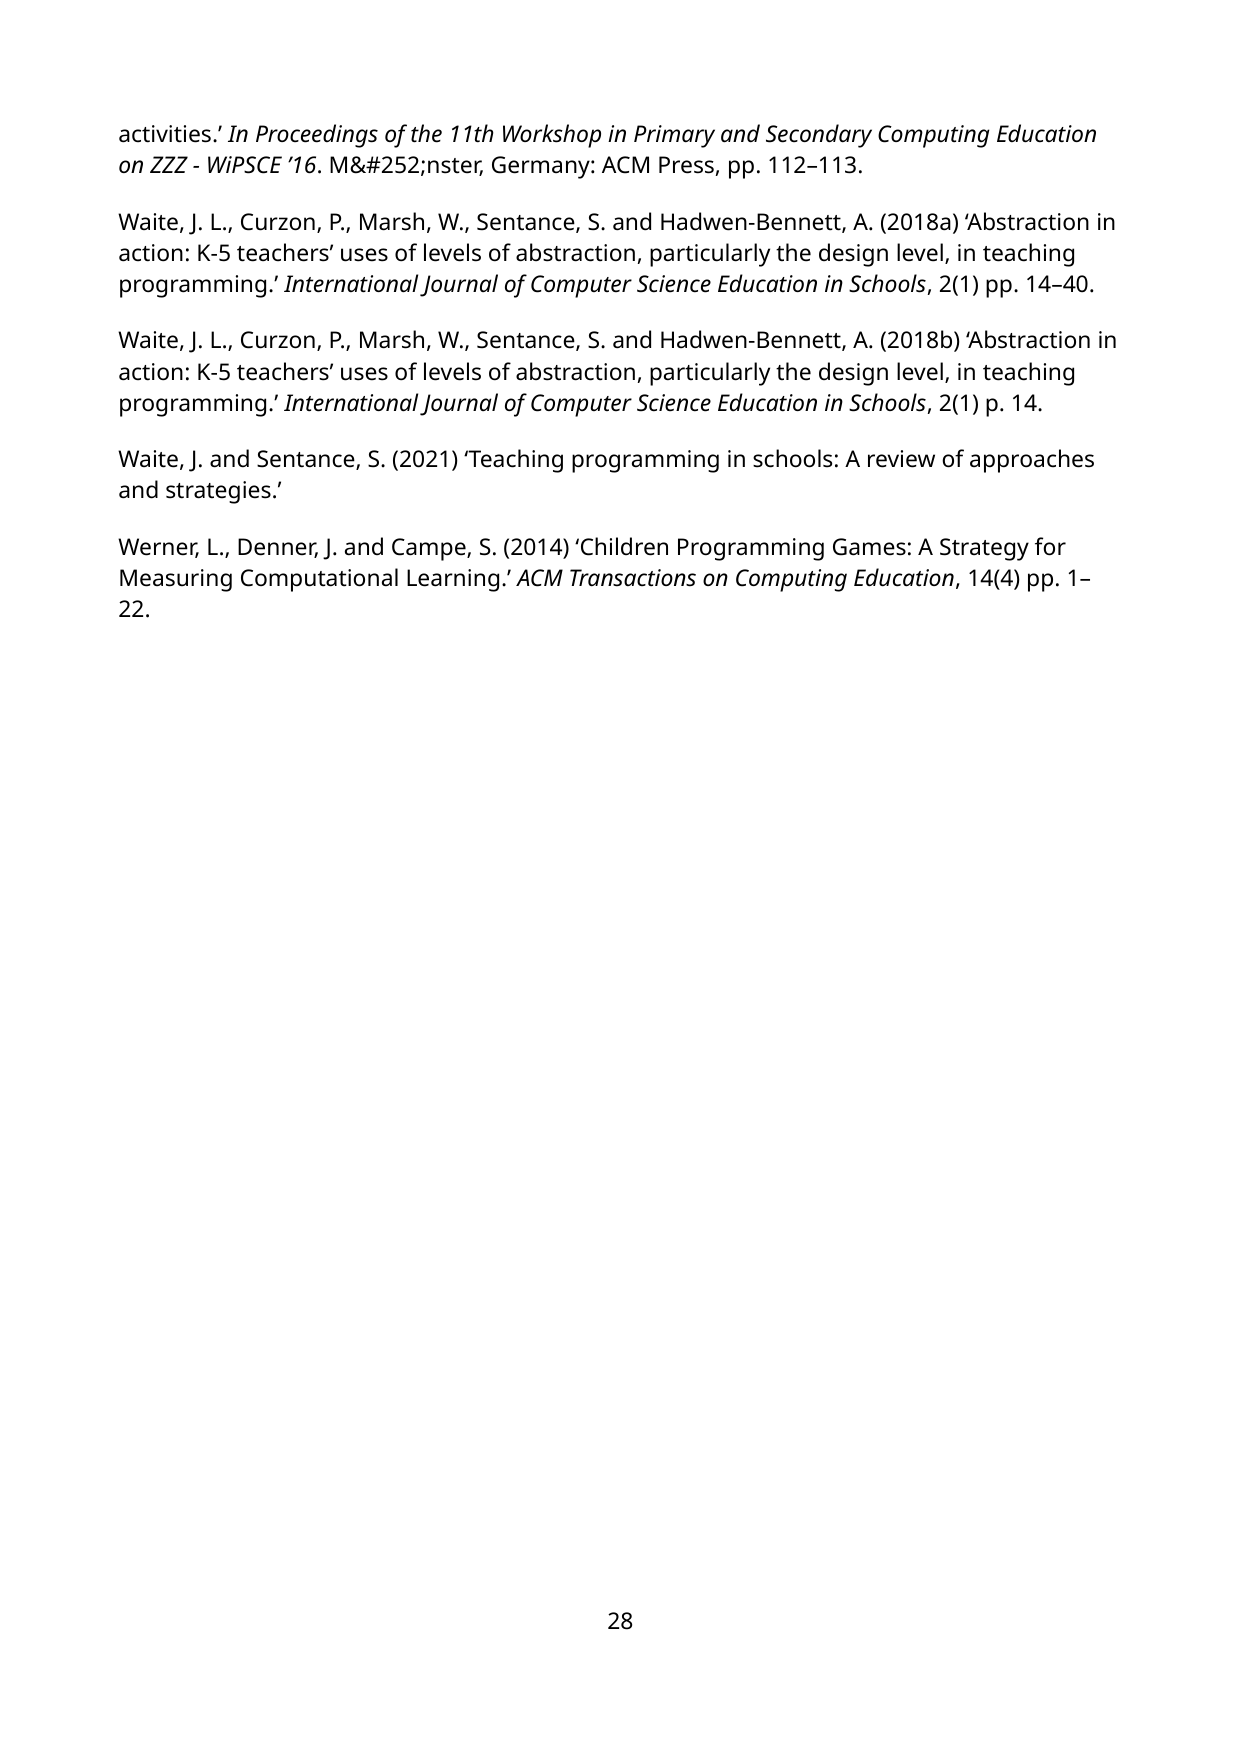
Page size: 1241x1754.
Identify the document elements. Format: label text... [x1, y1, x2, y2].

text Werner, L., Denner, J. and Campe, S. (2014) ‘Children Programming Games: A Strategy for Measuring Computational Learning.’ ACM Transactions on Computing Education, 14(4) pp. 1–22. [118, 531, 1122, 624]
text Waite, J. L., Curzon, P., Marsh, W., Sentance, S. and Hadwen-Bennett, A. (2018a) ‘Abstraction in action: K-5 teachers’ uses of levels of abstraction, particularly the design level, in teaching programming.’ International Journal of Computer Science Education in Schools, 2(1) pp. 14–40. [118, 206, 1122, 299]
text activities.’ In Proceedings of the 11th Workshop in Primary and Secondary Computing Education on ZZZ - WiPSCE ’16. M&#252;nster, Germany: ACM Press, pp. 112–113. [118, 118, 1122, 181]
text Waite, J. L., Curzon, P., Marsh, W., Sentance, S. and Hadwen-Bennett, A. (2018b) ‘Abstraction in action: K-5 teachers’ uses of levels of abstraction, particularly the design level, in teaching programming.’ International Journal of Computer Science Education in Schools, 2(1) p. 14. [118, 324, 1122, 418]
text Waite, J. and Sentance, S. (2021) ‘Teaching programming in schools: A review of approaches and strategies.’ [118, 443, 1122, 506]
